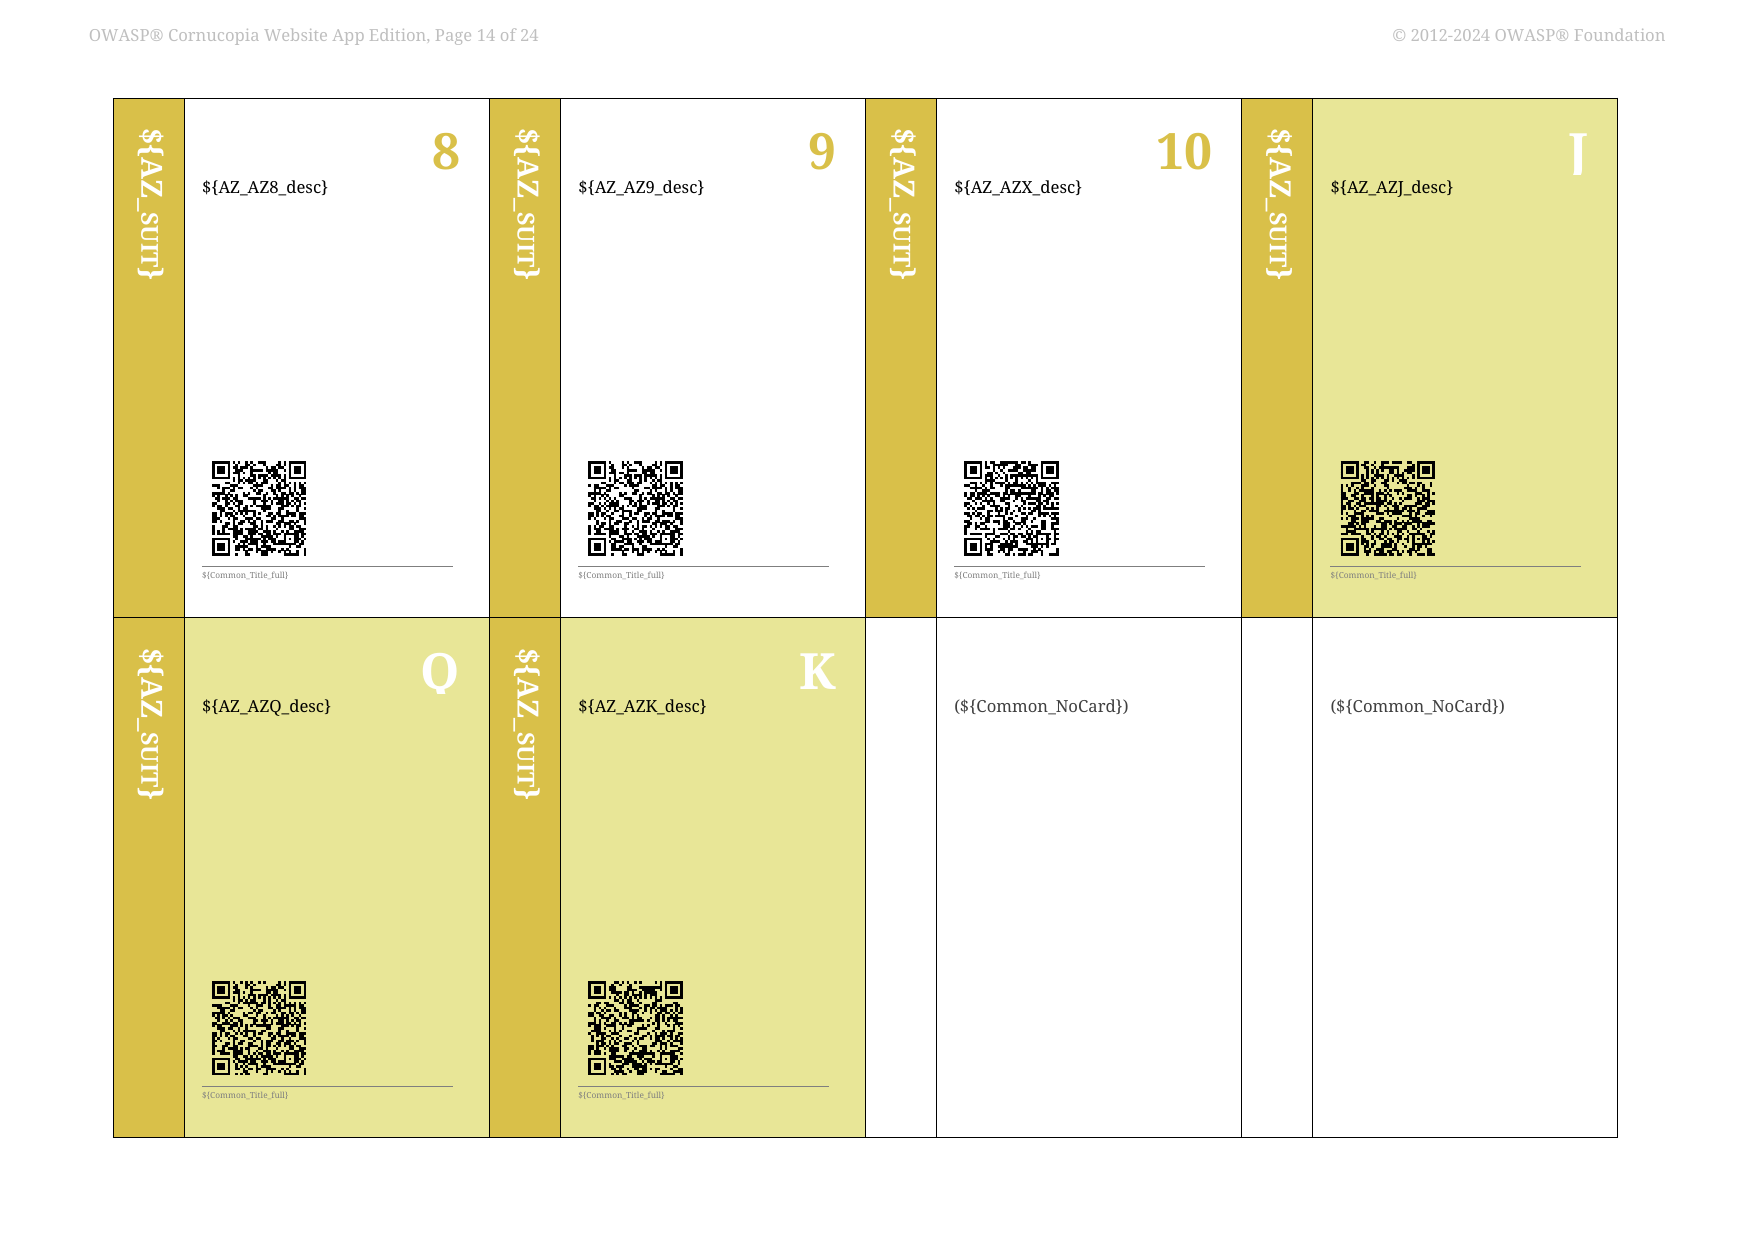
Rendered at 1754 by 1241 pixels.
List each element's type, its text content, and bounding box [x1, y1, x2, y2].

table_header ${AZ_suit} [114, 99, 184, 617]
table_header 8 [185, 99, 489, 174]
table_cell ${AZ_AZJ_desc} [1313, 174, 1617, 411]
table_cell ${Common_Title_full} [1330, 567, 1581, 581]
table_cell ${Common_Title_full} [202, 567, 453, 581]
table_header ${AZ_suit} [1242, 99, 1312, 617]
table_cell (${Common_NoCard}) [937, 694, 1241, 930]
table_cell ${AZ_AZX_desc} [937, 174, 1241, 411]
table_cell [937, 411, 1241, 617]
table_cell [1313, 411, 1617, 617]
table_cell ${Common_Title_full} [202, 1087, 453, 1101]
table_cell ${Common_Title_full} [578, 567, 829, 581]
table_header [578, 931, 829, 1086]
table_cell [561, 411, 865, 617]
table_header ${AZ_suit} [866, 99, 936, 617]
table_header [1330, 412, 1581, 566]
table_cell ${AZ_AZ8_desc} [185, 174, 489, 411]
table_header [202, 931, 453, 1086]
table_cell K [561, 618, 865, 694]
table_cell [866, 618, 936, 1137]
table_header [954, 412, 1205, 566]
table_cell ${Common_Title_full} [954, 567, 1205, 581]
table_header J [1313, 99, 1617, 174]
table_cell ${AZ_AZ9_desc} [561, 174, 865, 411]
table_cell [1313, 618, 1617, 694]
table_cell (${Common_NoCard}) [1313, 694, 1617, 930]
table_cell [937, 618, 1241, 694]
table_cell [561, 930, 865, 1137]
table_cell ${AZ_AZQ_desc} [185, 694, 489, 930]
table_cell [185, 411, 489, 617]
table_header [578, 412, 829, 566]
table_cell [1313, 930, 1617, 1137]
table_cell ${AZ_suit} [114, 618, 184, 1137]
table_cell [937, 930, 1241, 1137]
table_header 9 [561, 99, 865, 174]
table_cell ${AZ_AZK_desc} [561, 694, 865, 930]
table_cell [1242, 618, 1312, 1137]
table_cell [185, 930, 489, 1137]
table_header [108, 98, 113, 1137]
table_cell ${AZ_suit} [490, 618, 560, 1137]
table_header 10 [937, 99, 1241, 174]
table_header ${AZ_suit} [490, 99, 560, 617]
table_cell ${Common_Title_full} [578, 1087, 829, 1101]
table_cell Q [185, 618, 489, 694]
table_header [202, 412, 453, 566]
